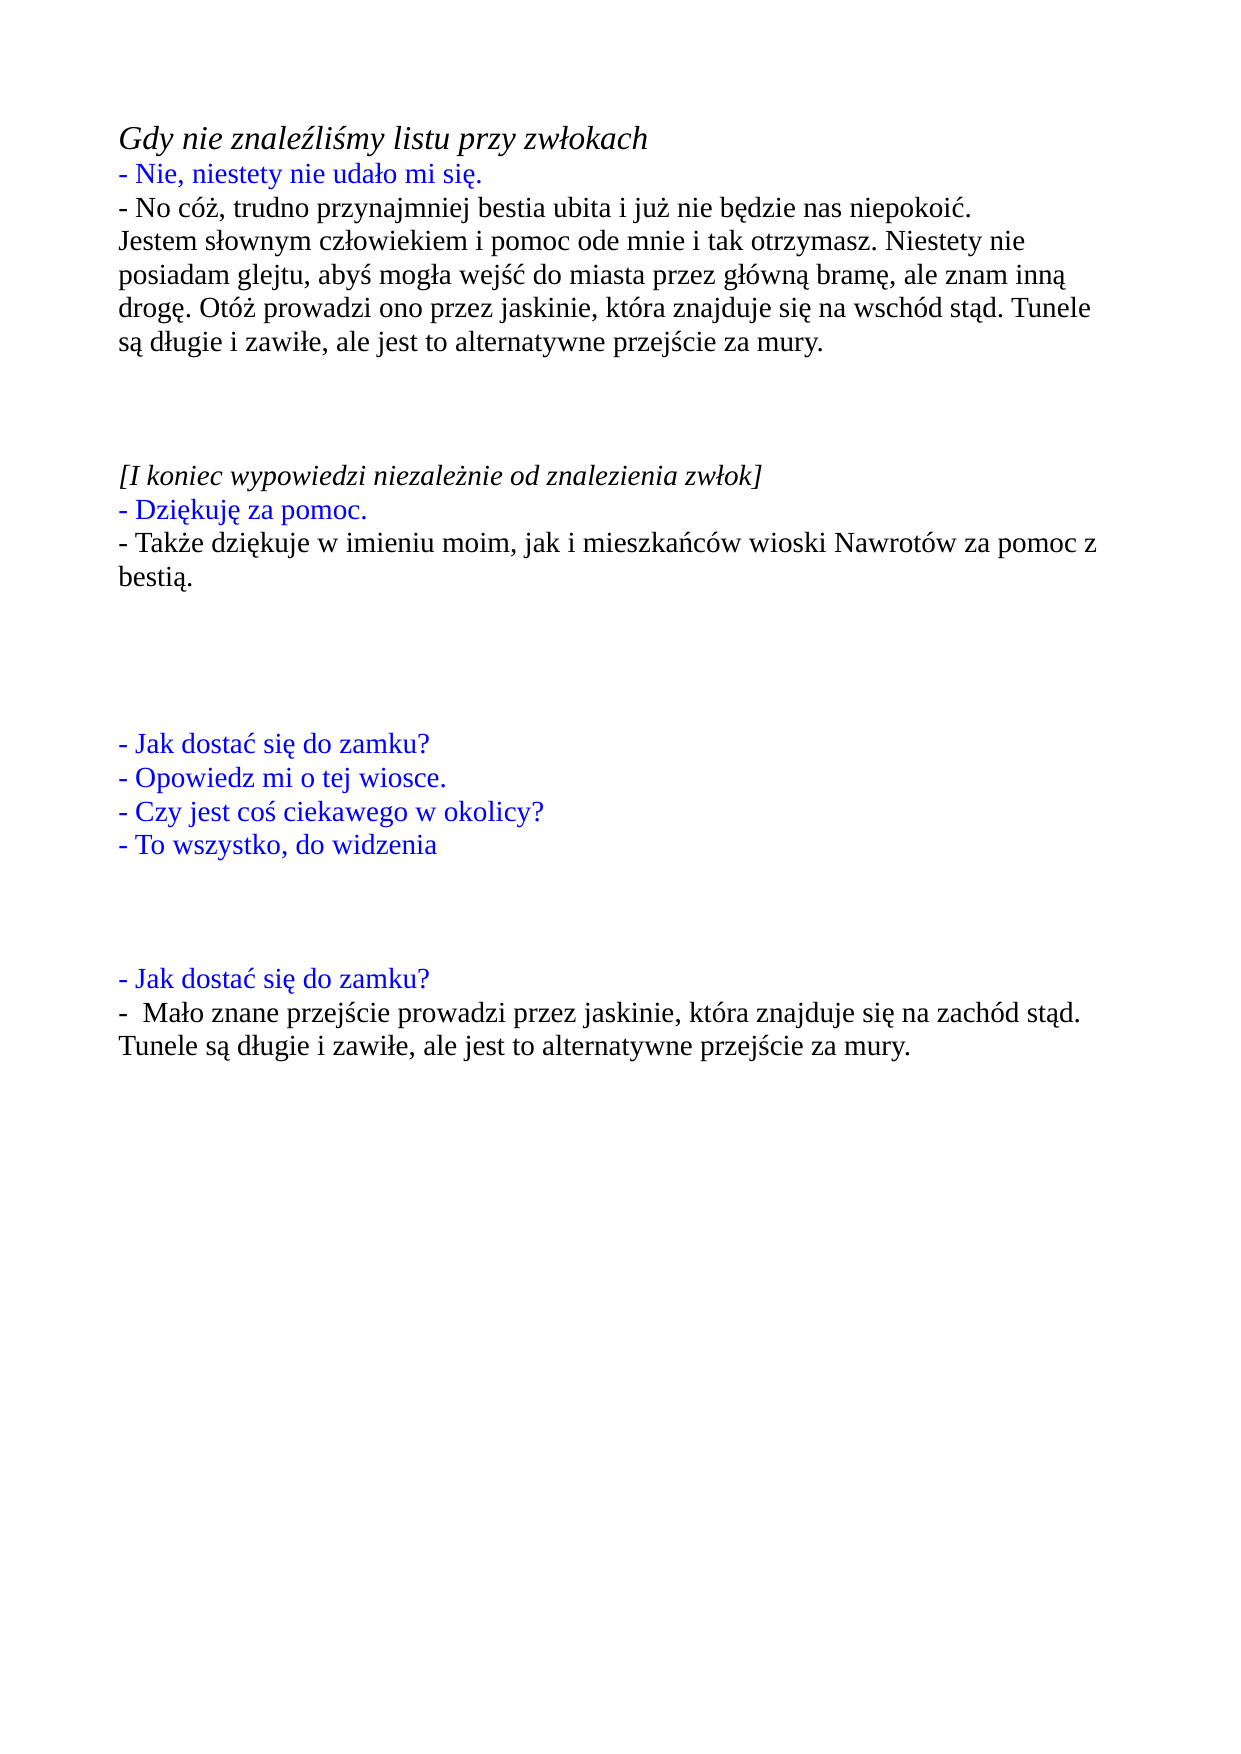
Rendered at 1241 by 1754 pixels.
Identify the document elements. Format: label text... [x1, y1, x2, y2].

text - Nie, niestety nie udało mi się. [118, 156, 1122, 190]
text Gdy nie znaleźliśmy listu przy zwłokach [118, 118, 1122, 156]
text - No cóż, trudno przynajmniej bestia ubita i już nie będzie nas niepokoić. [118, 190, 1122, 223]
text Jestem słownym człowiekiem i pomoc ode mnie i tak otrzymasz. Niestety nie posiadam glejtu, abyś mogła wejść do miasta przez główną bramę, ale znam inną drogę. Otóż prowadzi ono przez jaskinie, która znajduje się na wschód stąd. Tunele są długie i zawiłe, ale jest to alternatywne przejście za mury. [118, 223, 1122, 358]
text - Jak dostać się do zamku? [118, 961, 1122, 995]
text - Czy jest coś ciekawego w okolicy? [118, 794, 1122, 827]
text - Także dziękuje w imieniu moim, jak i mieszkańców wioski Nawrotów za pomoc z bestią. [118, 525, 1122, 592]
text [I koniec wypowiedzi niezależnie od znalezienia zwłok] [118, 458, 1122, 492]
text - Jak dostać się do zamku? [118, 727, 1122, 760]
text - Mało znane przejście prowadzi przez jaskinie, która znajduje się na zachód stąd. Tunele są długie i zawiłe, ale jest to alternatywne przejście za mury. [118, 995, 1122, 1062]
text - To wszystko, do widzenia [118, 827, 1122, 861]
text - Opowiedz mi o tej wiosce. [118, 760, 1122, 794]
text - Dziękuję za pomoc. [118, 492, 1122, 525]
